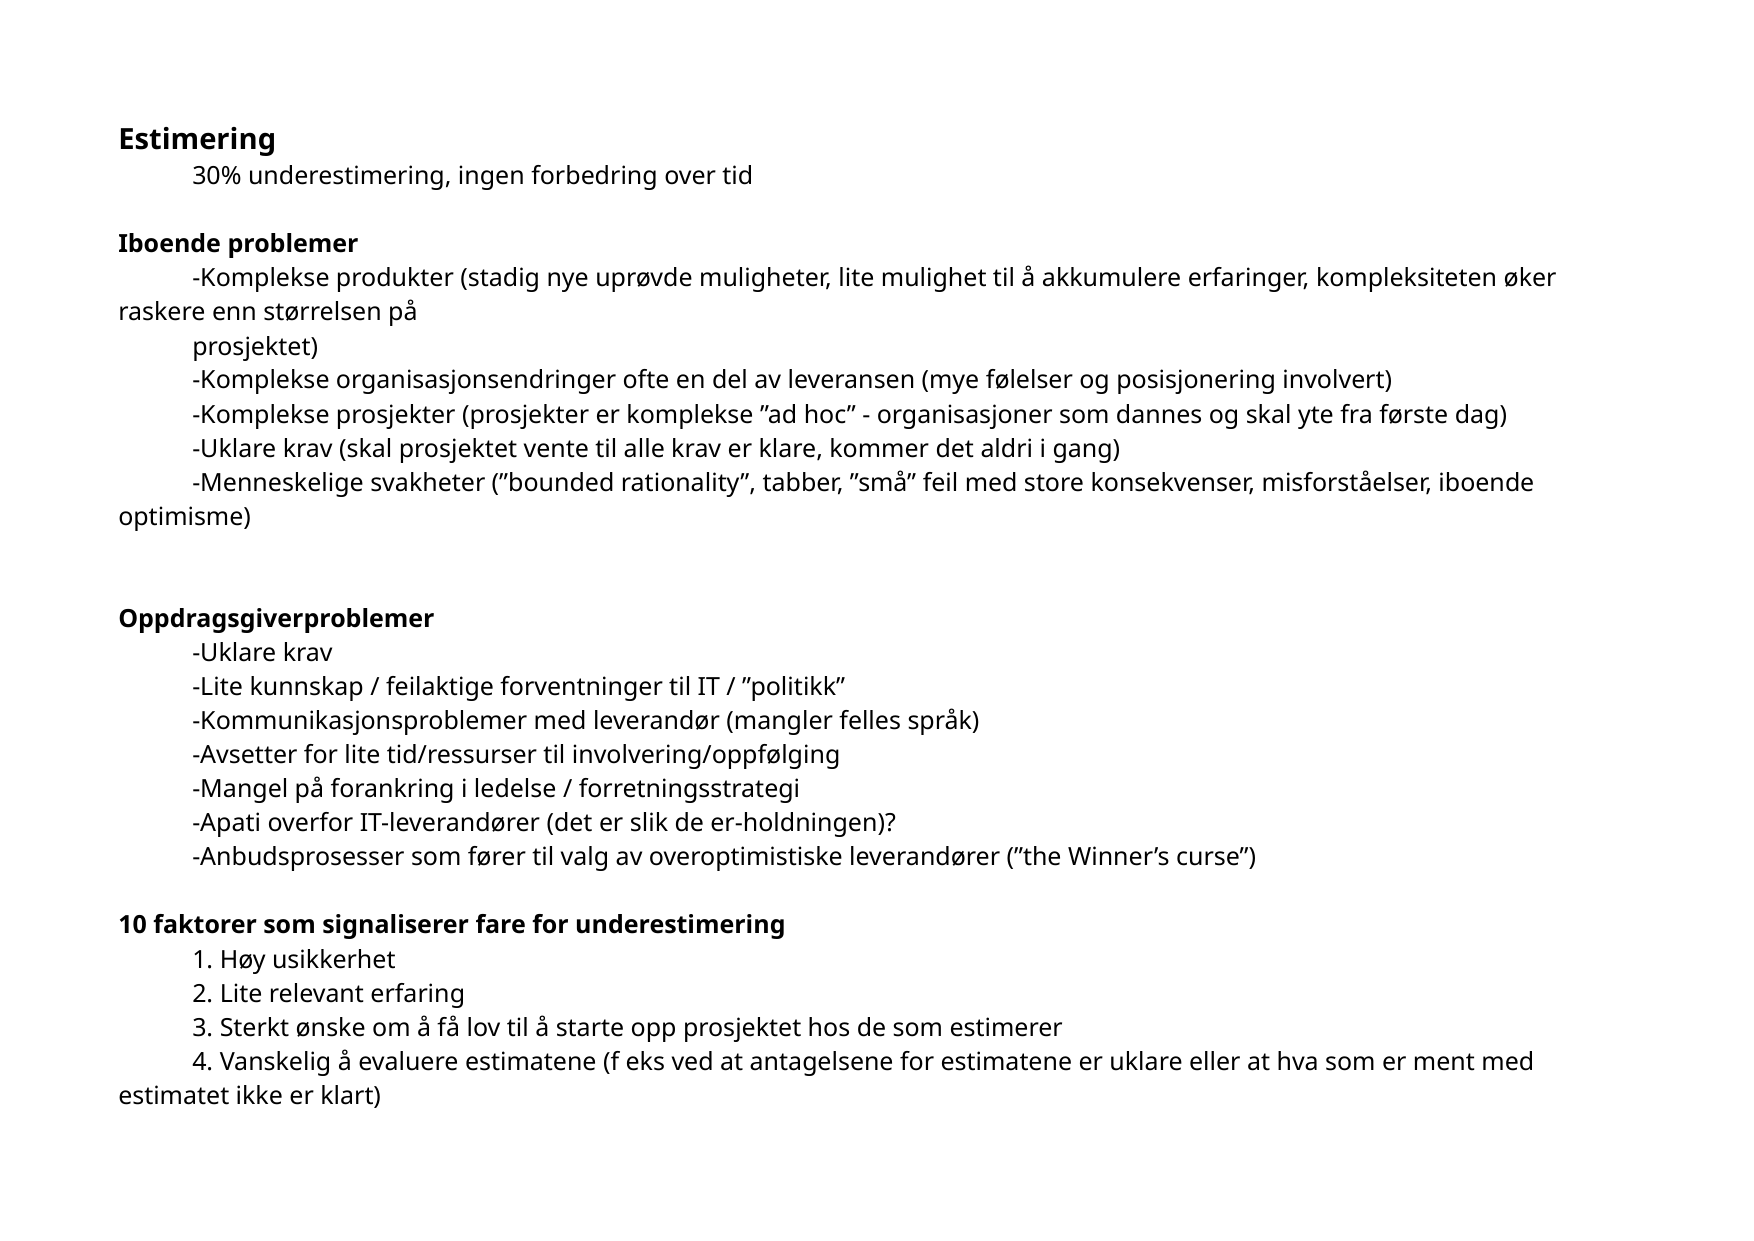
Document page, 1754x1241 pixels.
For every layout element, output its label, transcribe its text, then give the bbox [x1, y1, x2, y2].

text -Apati overfor IT-leverandører (det er slik de er-holdningen)? [118, 805, 1636, 839]
text -Uklare krav (skal prosjektet vente til alle krav er klare, kommer det aldri i gang) [118, 430, 1636, 464]
text 30% underestimering, ingen forbedring over tid [118, 158, 1636, 192]
text 3. Sterkt ønske om å få lov til å starte opp prosjektet hos de som estimerer [118, 1009, 1636, 1043]
text -Komplekse prosjekter (prosjekter er komplekse ”ad hoc” - organisasjoner som dannes og skal yte fra første dag) [118, 396, 1636, 430]
text -Anbudsprosesser som fører til valg av overoptimistiske leverandører (”the Winner’s curse”) [118, 839, 1636, 873]
text -Menneskelige svakheter (”bounded rationality”, tabber, ”små” feil med store konsekvenser, misforståelser, iboende optimisme) [118, 464, 1636, 532]
text 4. Vanskelig å evaluere estimatene (f eks ved at antagelsene for estimatene er uklare eller at hva som er ment med estimatet ikke er klart) [118, 1043, 1636, 1112]
text -Komplekse produkter (stadig nye uprøvde muligheter, lite mulighet til å akkumulere erfaringer, kompleksiteten øker raskere enn størrelsen på [118, 260, 1636, 328]
text -Kommunikasjonsproblemer med leverandør (mangler felles språk) [118, 703, 1636, 737]
text -Komplekse organisasjonsendringer ofte en del av leveransen (mye følelser og posisjonering involvert) [118, 362, 1636, 396]
text -Uklare krav [118, 635, 1636, 669]
text Oppdragsgiverproblemer [118, 601, 1636, 635]
text 10 faktorer som signaliserer fare for underestimering [118, 907, 1636, 941]
text -Avsetter for lite tid/ressurser til involvering/oppfølging [118, 737, 1636, 771]
text 2. Lite relevant erfaring [118, 975, 1636, 1009]
text -Mangel på forankring i ledelse / forretningsstrategi [118, 771, 1636, 805]
text 1. Høy usikkerhet [118, 941, 1636, 975]
text Estimering [118, 118, 1636, 158]
text prosjektet) [118, 328, 1636, 362]
text -Lite kunnskap / feilaktige forventninger til IT / ”politikk” [118, 669, 1636, 703]
text Iboende problemer [118, 226, 1636, 260]
